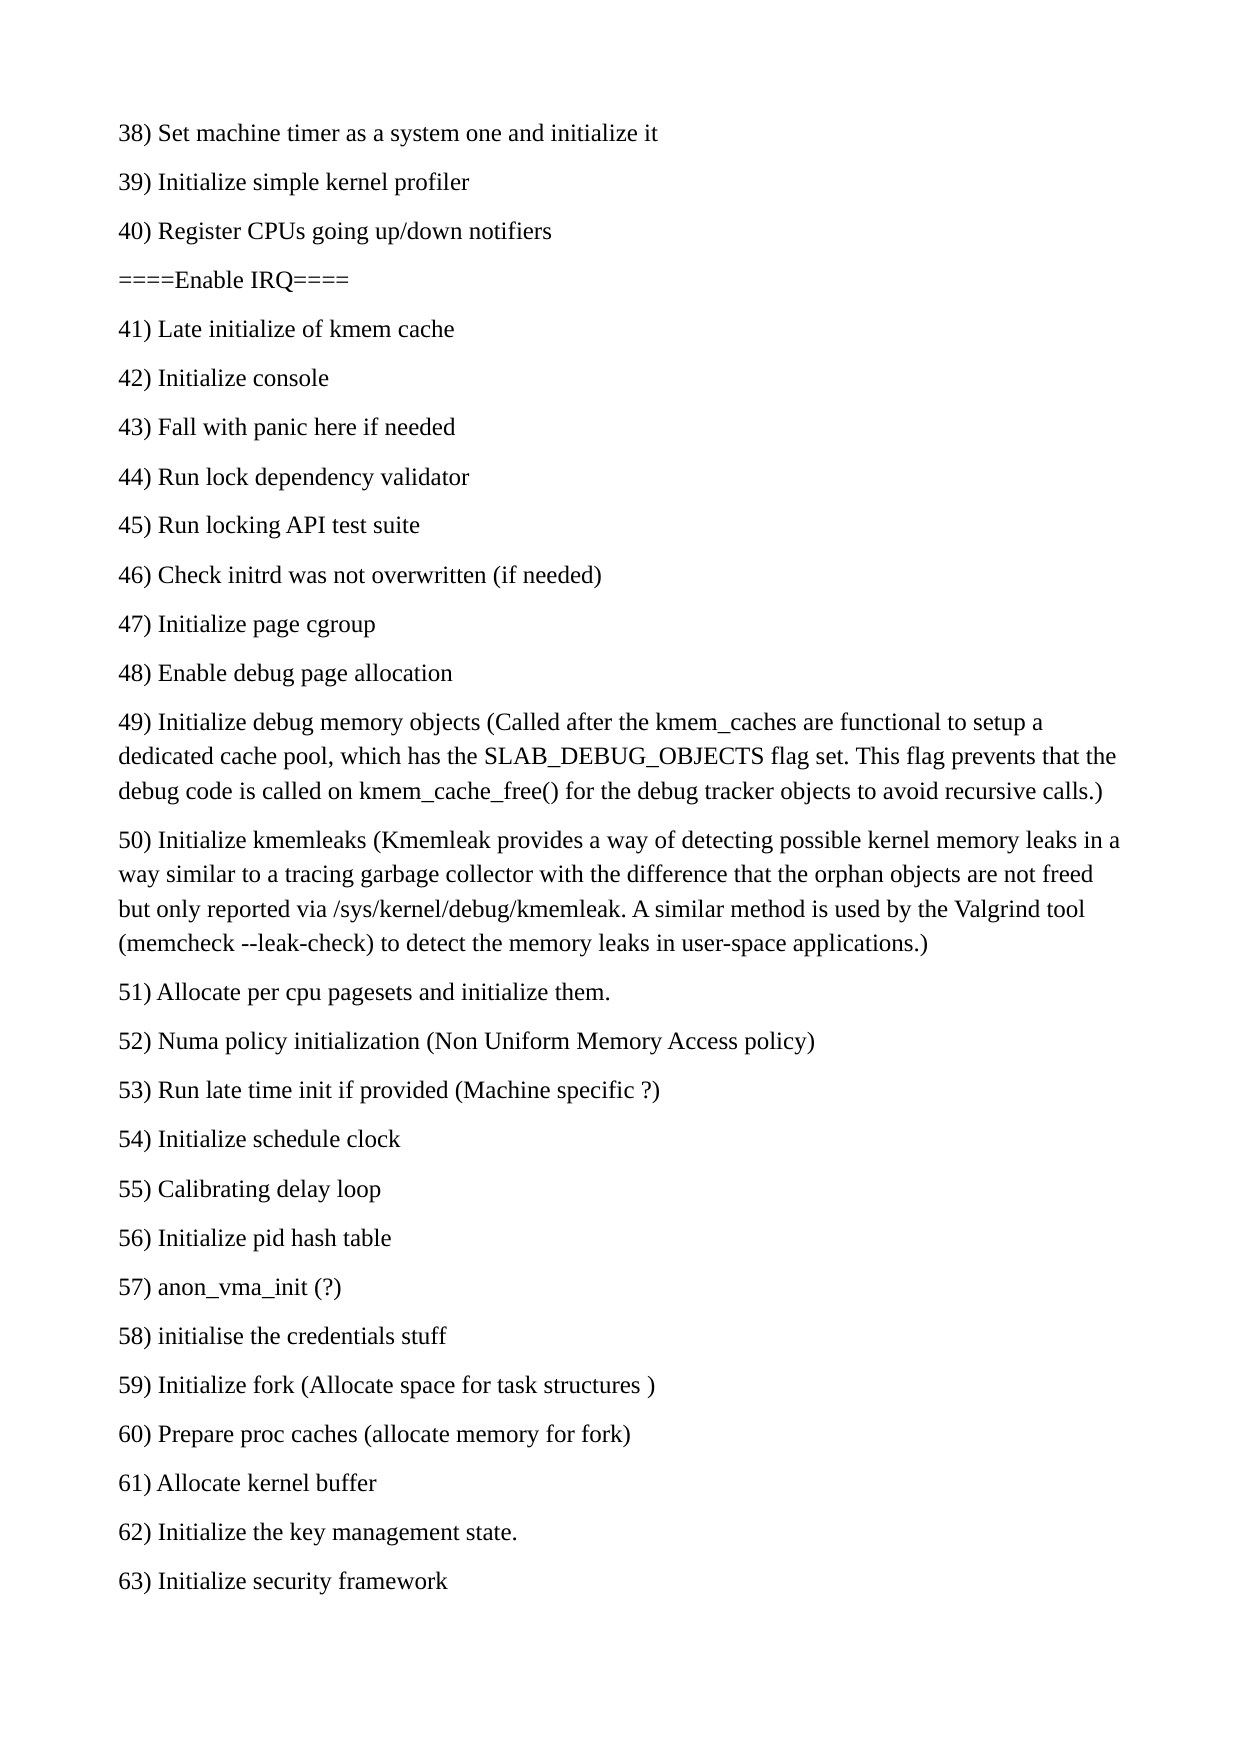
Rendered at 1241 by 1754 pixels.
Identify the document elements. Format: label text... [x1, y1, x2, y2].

text 53) Run late time init if provided (Machine specific ?) [118, 1076, 1122, 1104]
text ====Enable IRQ==== [118, 265, 1122, 294]
text 49) Initialize debug memory objects (Called after the kmem_caches are functional to setup a dedicated cache pool, which has the SLAB_DEBUG_OBJECTS flag set. This flag prevents that the debug code is called on kmem_cache_free() for the debug tracker objects to avoid recursive calls.) [118, 707, 1122, 804]
text 51) Allocate per cpu pagesets and initialize them. [118, 977, 1122, 1006]
text 48) Enable debug page allocation [118, 658, 1122, 687]
text 58) initialise the credentials stuff [118, 1321, 1122, 1349]
text 50) Initialize kmemleaks (Kmemleak provides a way of detecting possible kernel memory leaks in a way similar to a tracing garbage collector with the difference that the orphan objects are not freed but only reported via /sys/kernel/debug/kmemleak. A similar method is used by the Valgrind tool (memcheck --leak-check) to detect the memory leaks in user-space applications.) [118, 825, 1122, 957]
text 56) Initialize pid hash table [118, 1223, 1122, 1251]
text 57) anon_vma_init (?) [118, 1272, 1122, 1301]
text 59) Initialize fork (Allocate space for task structures ) [118, 1370, 1122, 1399]
text 54) Initialize schedule clock [118, 1124, 1122, 1153]
text 46) Check initrd was not overwritten (if needed) [118, 560, 1122, 588]
text 52) Numa policy initialization (Non Uniform Memory Access policy) [118, 1026, 1122, 1055]
text 41) Late initialize of kmem cache [118, 314, 1122, 343]
text 38) Set machine timer as a system one and initialize it [118, 118, 1122, 147]
text 60) Prepare proc caches (allocate memory for fork) [118, 1419, 1122, 1448]
text 44) Run lock dependency validator [118, 462, 1122, 490]
text 47) Initialize page cgroup [118, 609, 1122, 637]
text 45) Run locking API test suite [118, 511, 1122, 539]
text 62) Initialize the key management state. [118, 1517, 1122, 1546]
text 61) Allocate kernel buffer [118, 1468, 1122, 1497]
text 40) Register CPUs going up/down notifiers [118, 216, 1122, 245]
text 43) Fall with panic here if needed [118, 412, 1122, 441]
text 55) Calibrating delay loop [118, 1174, 1122, 1202]
text 63) Initialize security framework [118, 1566, 1122, 1595]
text 42) Initialize console [118, 363, 1122, 392]
text 39) Initialize simple kernel profiler [118, 167, 1122, 196]
